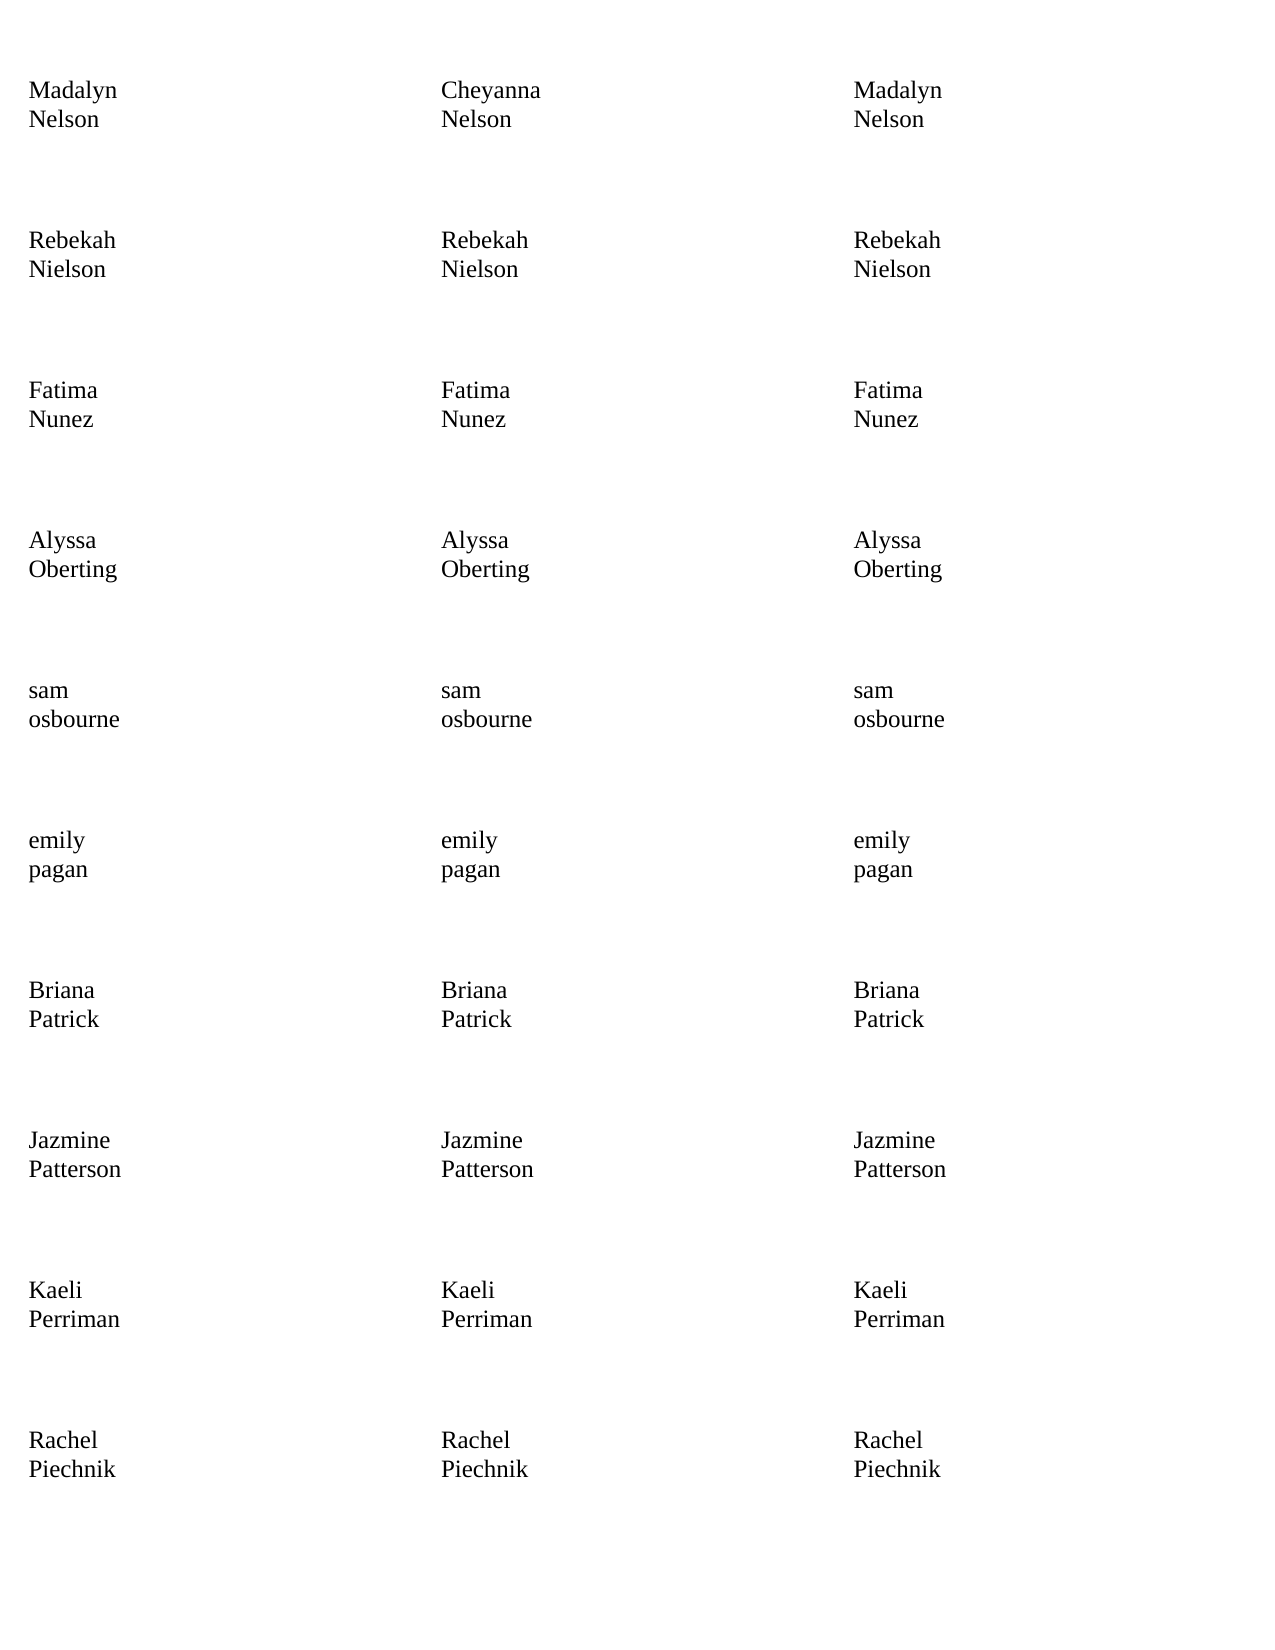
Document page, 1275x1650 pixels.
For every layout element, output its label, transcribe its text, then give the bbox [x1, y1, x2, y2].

text sam osbourne [853, 675, 1247, 732]
text Rachel Piechnik [28, 1425, 422, 1482]
text Fatima Nunez [441, 375, 834, 432]
text Rachel Piechnik [853, 1425, 1247, 1482]
text Alyssa Oberting [441, 525, 834, 582]
text Jazmine Patterson [853, 1125, 1247, 1182]
text emily pagan [28, 825, 422, 882]
text Fatima Nunez [853, 375, 1247, 432]
text Kaeli Perriman [441, 1275, 834, 1332]
text Rachel Piechnik [441, 1425, 834, 1482]
text emily pagan [441, 825, 834, 882]
text Cheyanna Nelson [441, 75, 834, 132]
text Alyssa Oberting [28, 525, 422, 582]
text emily pagan [853, 825, 1247, 882]
text sam osbourne [441, 675, 834, 732]
text Rebekah Nielson [441, 225, 834, 282]
text Jazmine Patterson [441, 1125, 834, 1182]
text Briana Patrick [28, 975, 422, 1032]
text Kaeli Perriman [853, 1275, 1247, 1332]
text Fatima Nunez [28, 375, 422, 432]
text Kaeli Perriman [28, 1275, 422, 1332]
text sam osbourne [28, 675, 422, 732]
text Rebekah Nielson [853, 225, 1247, 282]
text Rebekah Nielson [28, 225, 422, 282]
text Alyssa Oberting [853, 525, 1247, 582]
text Madalyn Nelson [28, 75, 422, 132]
text Briana Patrick [441, 975, 834, 1032]
text Madalyn Nelson [853, 75, 1247, 132]
text Briana Patrick [853, 975, 1247, 1032]
text Jazmine Patterson [28, 1125, 422, 1182]
